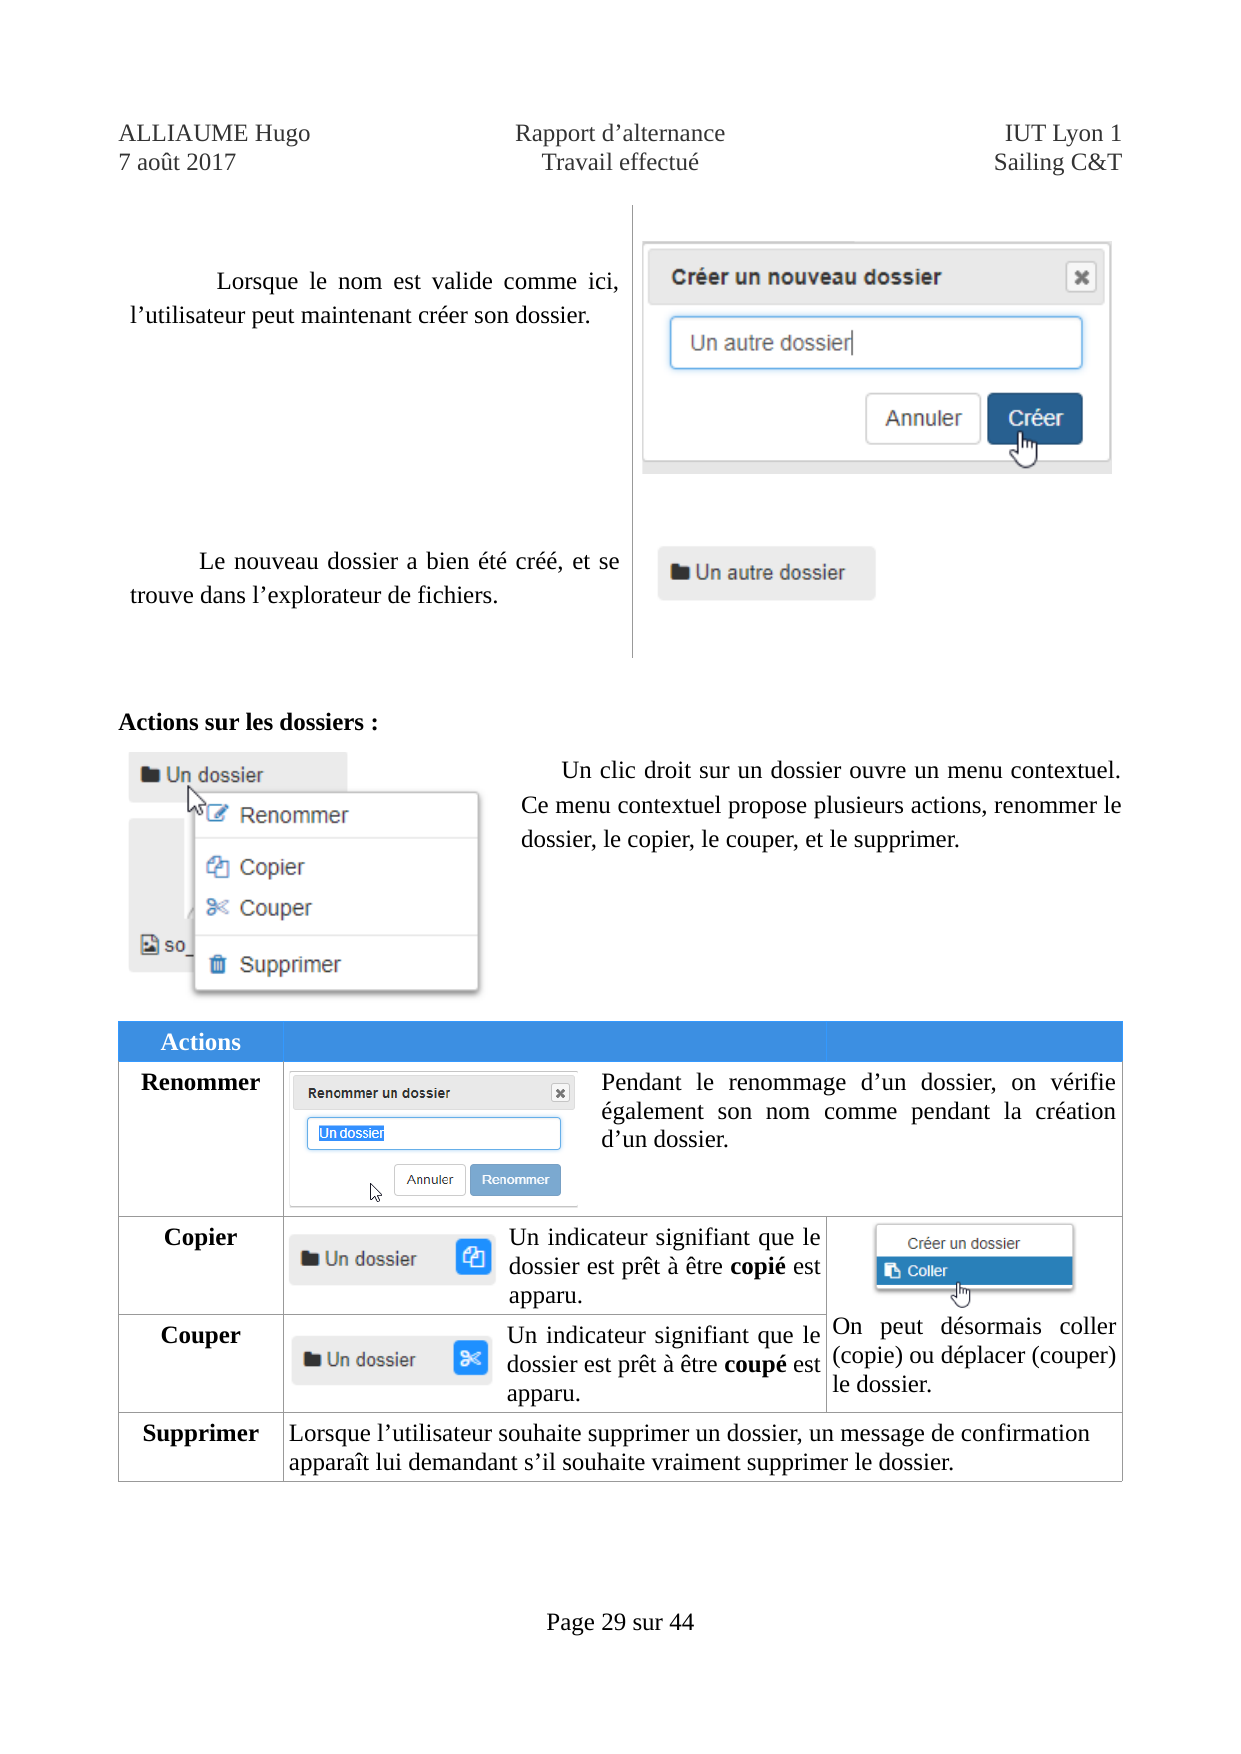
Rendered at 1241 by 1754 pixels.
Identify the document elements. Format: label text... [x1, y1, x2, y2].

text Actions sur les dossiers : [118, 707, 1122, 735]
table_header [633, 205, 1122, 657]
picture [871, 1222, 1077, 1312]
table_cell Supprimer [119, 1413, 283, 1481]
table_header [284, 1022, 826, 1061]
table_cell Pendant le renommage d’un dossier, on vérifie également son nom comme pendant la création d’un dossier. [284, 1062, 1122, 1216]
picture [289, 1071, 578, 1208]
table_cell On peut désormais coller (copie) ou déplacer (couper) le dossier. [827, 1217, 1122, 1412]
picture [288, 1234, 497, 1286]
picture [642, 241, 1112, 474]
picture [644, 537, 887, 607]
table_header Lorsque le nom est valide comme ici, l’utilisateur peut maintenant créer son dossier. Le nouveau dossier a bien été créé, et se trouve dans l’explorateur de fichiers. [118, 205, 632, 657]
table_cell Lorsque l’utilisateur souhaite supprimer un dossier, un message de confirmation apparaît lui demandant s’il souhaite vraiment supprimer le dossier. [284, 1413, 1122, 1481]
table_cell Un indicateur signifiant que le dossier est prêt à être copié est apparu. [284, 1217, 826, 1314]
table_cell Renommer [119, 1062, 283, 1216]
table_cell Un indicateur signifiant que le dossier est prêt à être coupé est apparu. [284, 1315, 826, 1412]
table_cell Copier [119, 1217, 283, 1314]
text Un clic droit sur un dossier ouvre un menu contextuel. Ce menu contextuel propose plusieurs actions, renommer le dossier, le copier, le couper, et le supprimer. [492, 756, 1122, 853]
table_header [827, 1022, 1122, 1061]
table_header Actions [119, 1022, 283, 1061]
picture [290, 1335, 495, 1388]
picture [128, 752, 492, 1007]
table_cell Couper [119, 1315, 283, 1412]
